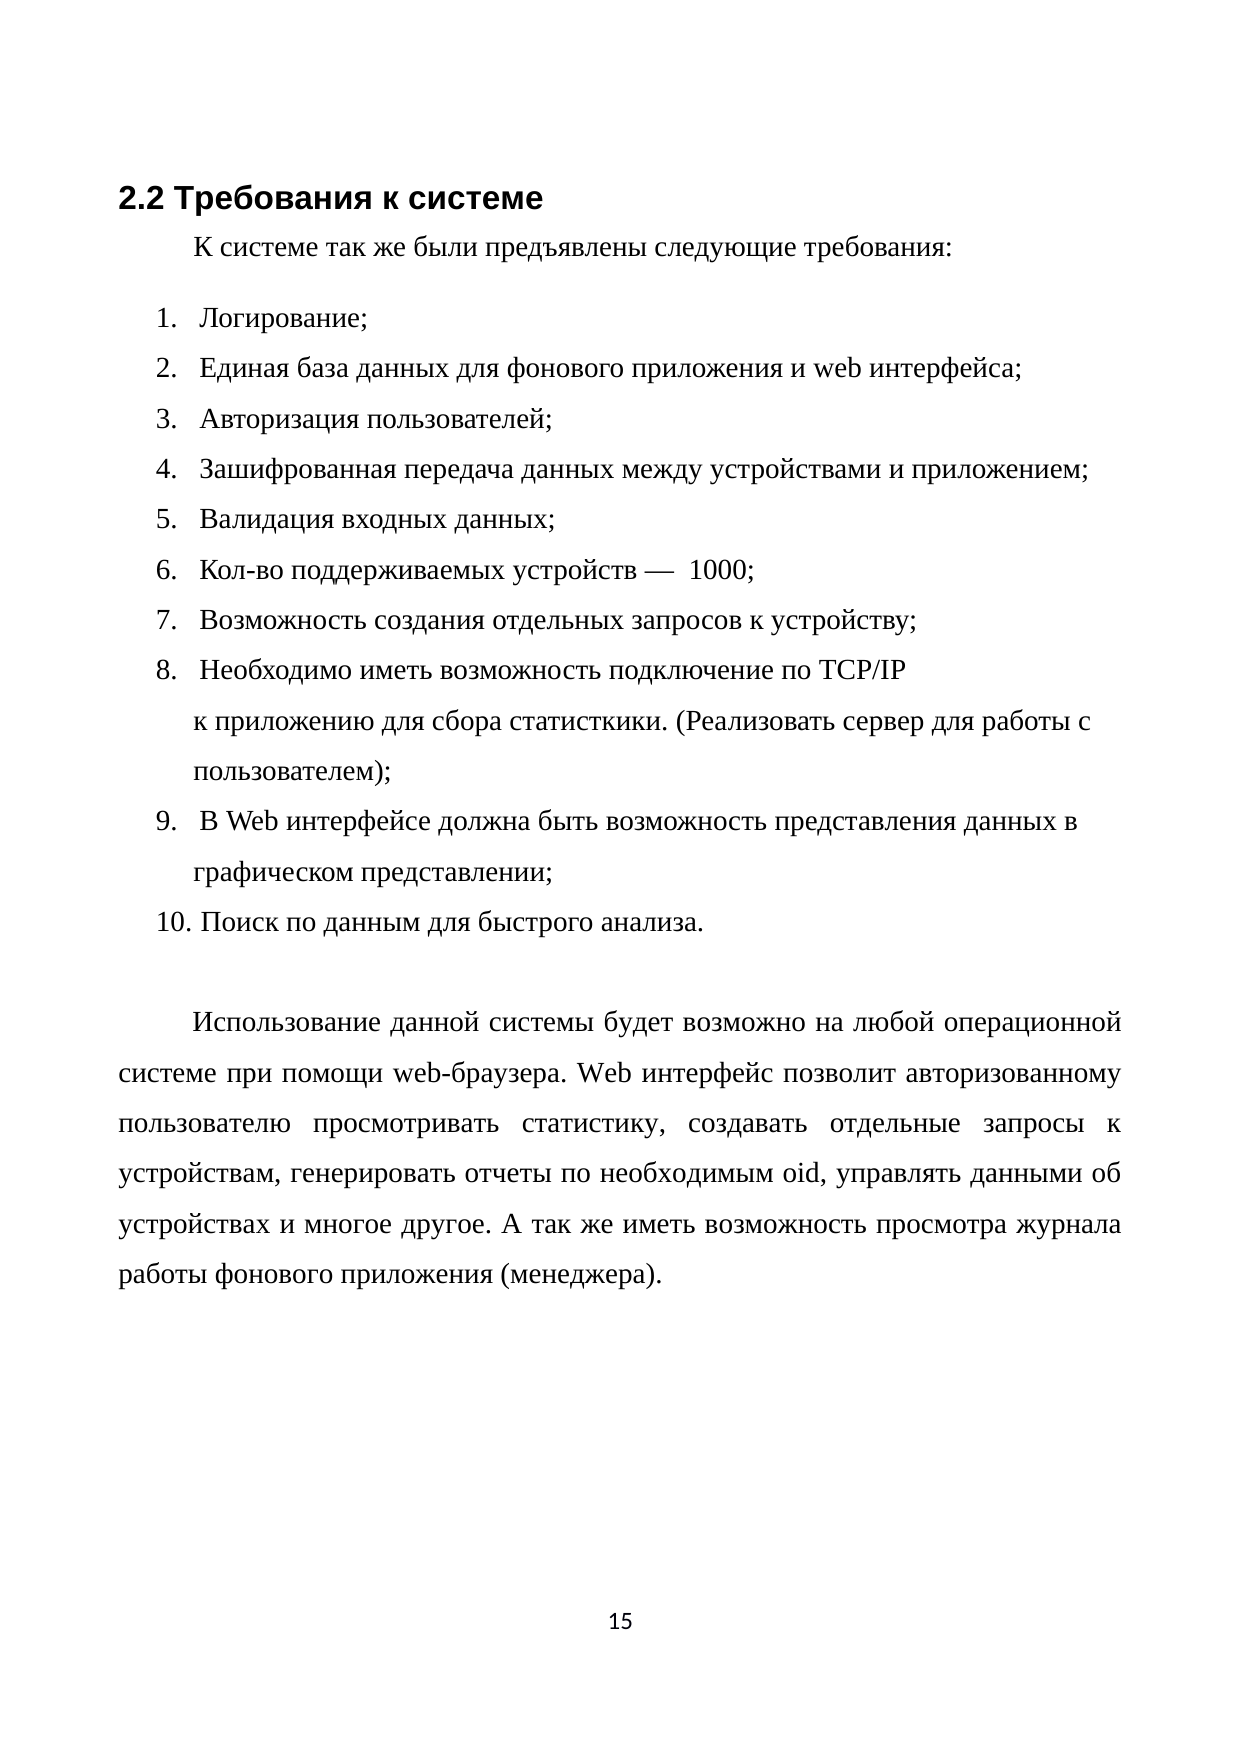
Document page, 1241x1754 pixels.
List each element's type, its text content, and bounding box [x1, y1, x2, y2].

list Возможность создания отдельных запросов к устройству; [156, 602, 1122, 636]
list Кол-во поддерживаемых устройств — 1000; [156, 552, 1122, 585]
list К системе так же были предъявлены следующие требования: [156, 229, 1122, 263]
list Необходимо иметь возможность подключение по TCP/IP [156, 652, 1122, 686]
list Авторизация пользователей; [156, 401, 1122, 434]
list к приложению для сбора статисткики. (Реализовать сервер для работы с пользователем); [156, 703, 1122, 787]
text Использование данной системы будет возможно на любой операционной системе при помощи web-браузера. Web интерфейс позволит авторизованному пользователю просмотривать статистику, создавать отдельные запросы к устройствам, генерировать отчеты по необходимым oid, управлять данными об устройствах и многое другое. А так же иметь возможность просмотра журнала работы фонового приложения (менеджера). [118, 1004, 1122, 1290]
list Зашифрованная передача данных между устройствами и приложением; [156, 451, 1122, 485]
list Единая база данных для фонового приложения и web интерфейса; [156, 351, 1122, 384]
list В Web интерфейсе должна быть возможность представления данных в графическом представлении; [156, 803, 1122, 887]
list Поиск по данным для быстрого анализа. [156, 904, 1122, 937]
list Логирование; [156, 300, 1122, 334]
subtitle 2.2 Требования к системе [118, 178, 1122, 217]
list Валидация входных данных; [156, 501, 1122, 535]
